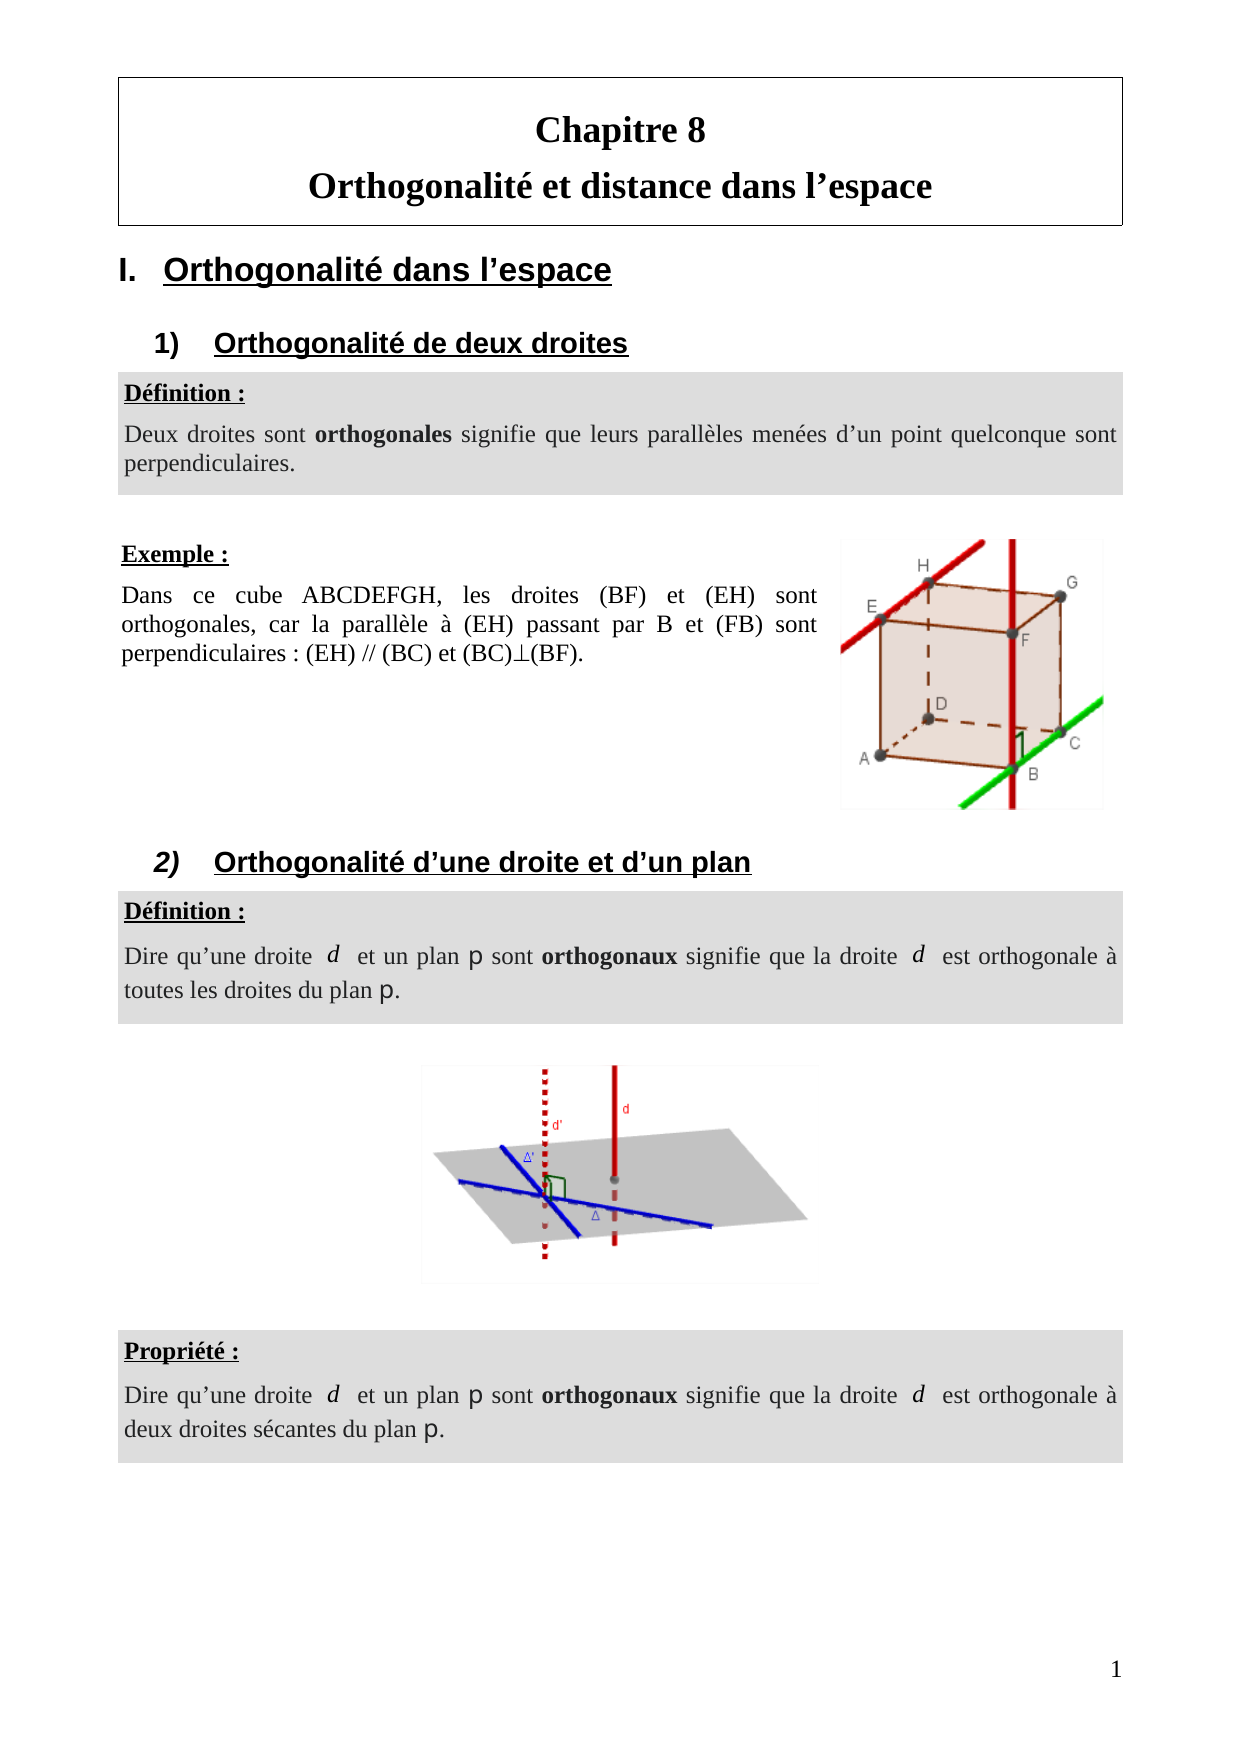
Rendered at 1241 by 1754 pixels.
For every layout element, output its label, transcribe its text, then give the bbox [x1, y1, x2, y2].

table_header Définition : Dire qu’une droite et un plan p sont orthogonaux signifie que la droite est orthogonale à toutes les droites du plan p. [118, 891, 1123, 1024]
table_header Définition : Deux droites sont orthogonales signifie que leurs parallèles menées d’un point quelconque sont perpendiculaires. [118, 372, 1123, 495]
table_header Propriété : Dire qu’une droite et un plan p sont orthogonaux signifie que la droite est orthogonale à deux droites sécantes du plan p. [118, 1330, 1123, 1463]
subtitle Orthogonalité d’une droite et d’un plan [153, 844, 1122, 878]
subtitle Orthogonalité de deux droites [153, 326, 1122, 360]
table_header Exemple : Dans ce cube ABCDEFGH, les droites (BF) et (EH) sont orthogonales, car la parallèle à (EH) passant par B et (FB) sont perpendiculaires : (EH) // (BC) et (BC)⊥(BF). [118, 536, 821, 819]
picture [840, 539, 1104, 810]
picture [421, 1065, 819, 1284]
table_header Chapitre 8 Orthogonalité et distance dans l’espace [119, 78, 1122, 225]
table_header [821, 536, 1123, 819]
subtitle Orthogonalité dans l’espace [118, 250, 1122, 289]
